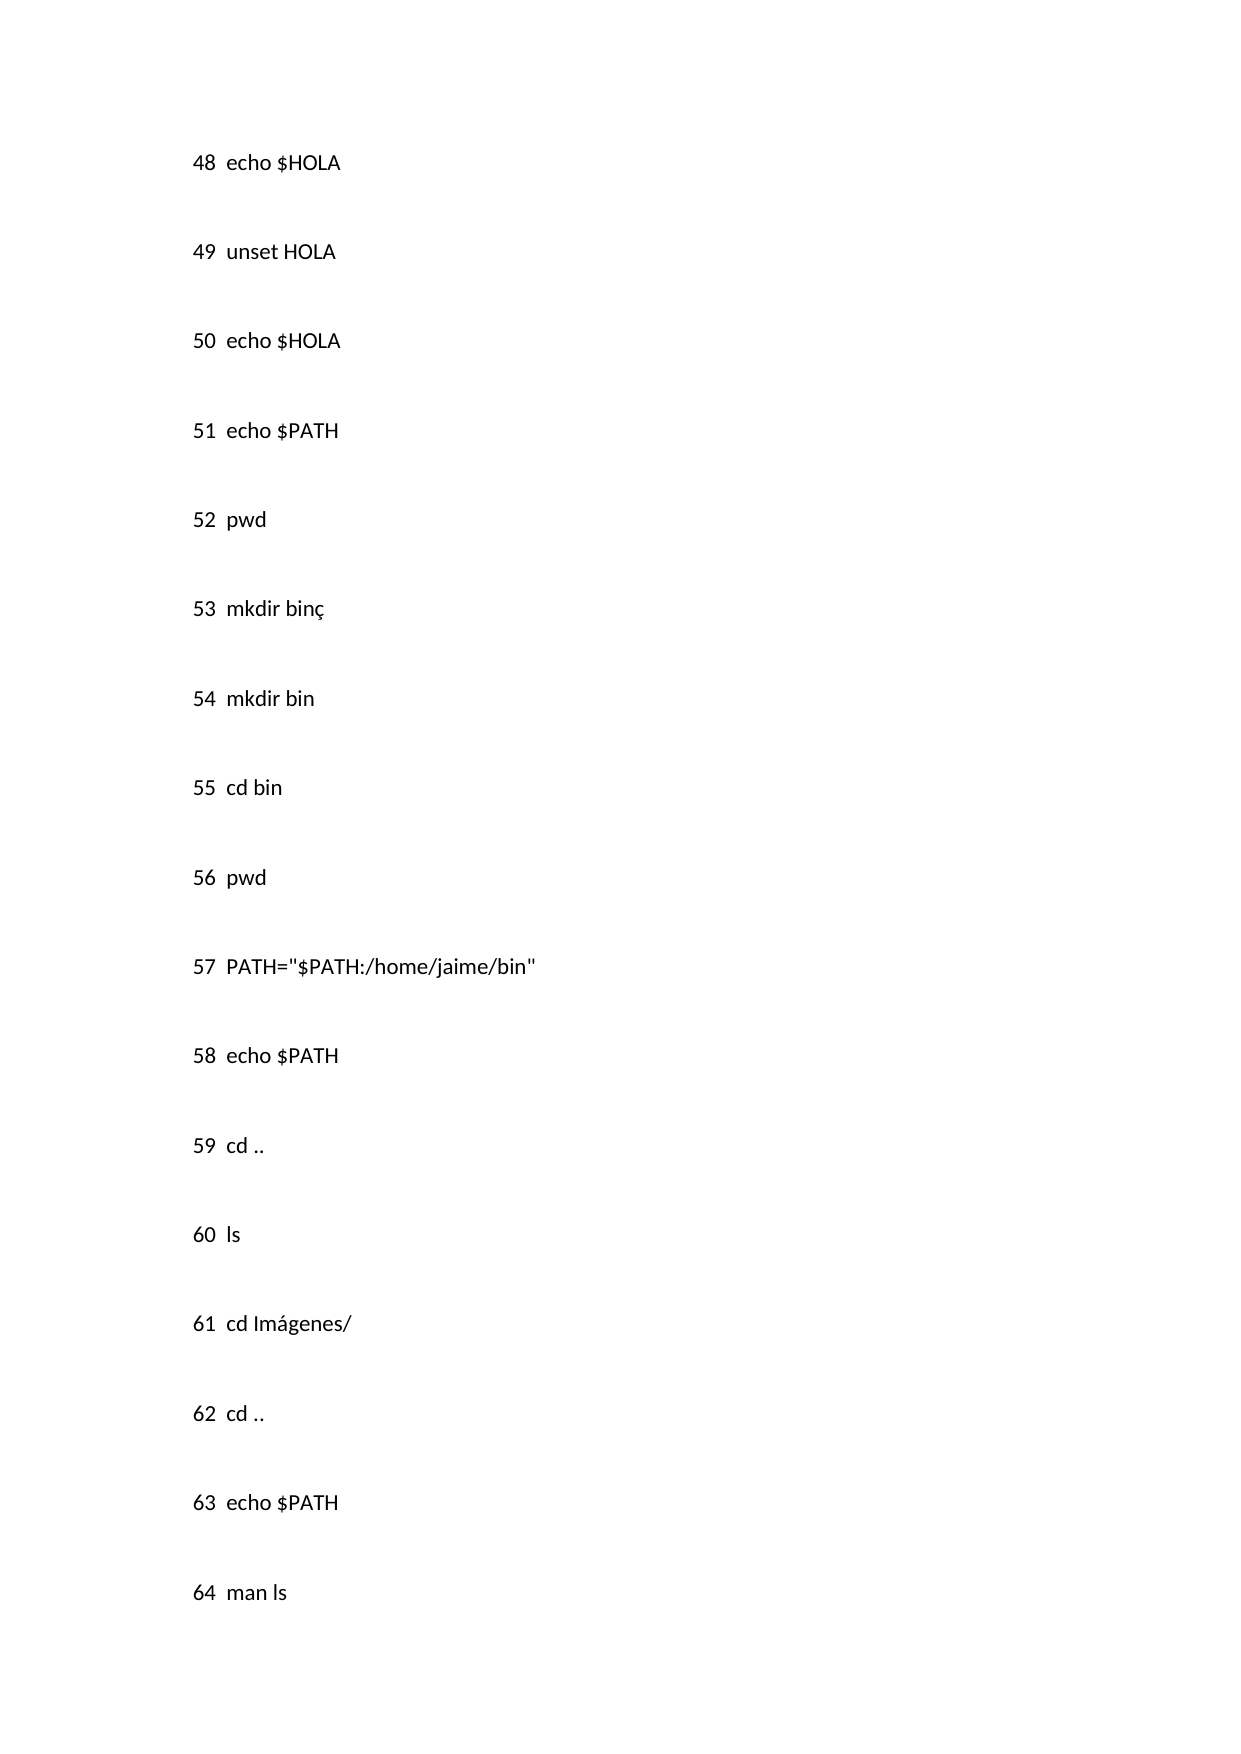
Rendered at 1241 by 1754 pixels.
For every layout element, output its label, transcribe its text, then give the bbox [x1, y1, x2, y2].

text 48 echo $HOLA [177, 148, 1063, 176]
text 50 echo $HOLA [177, 326, 1063, 354]
text 55 cd bin [177, 773, 1063, 801]
text 63 echo $PATH [177, 1488, 1063, 1516]
text 51 echo $PATH [177, 416, 1063, 444]
text 60 ls [177, 1220, 1063, 1248]
text 58 echo $PATH [177, 1041, 1063, 1069]
text 59 cd .. [177, 1131, 1063, 1159]
text 57 PATH="$PATH:/home/jaime/bin" [177, 952, 1063, 980]
text 64 man ls [177, 1578, 1063, 1606]
text 52 pwd [177, 505, 1063, 533]
text 62 cd .. [177, 1399, 1063, 1427]
text 49 unset HOLA [177, 237, 1063, 265]
text 54 mkdir bin [177, 684, 1063, 712]
text 53 mkdir binç [177, 594, 1063, 622]
text 61 cd Imágenes/ [177, 1309, 1063, 1337]
text 56 pwd [177, 863, 1063, 891]
